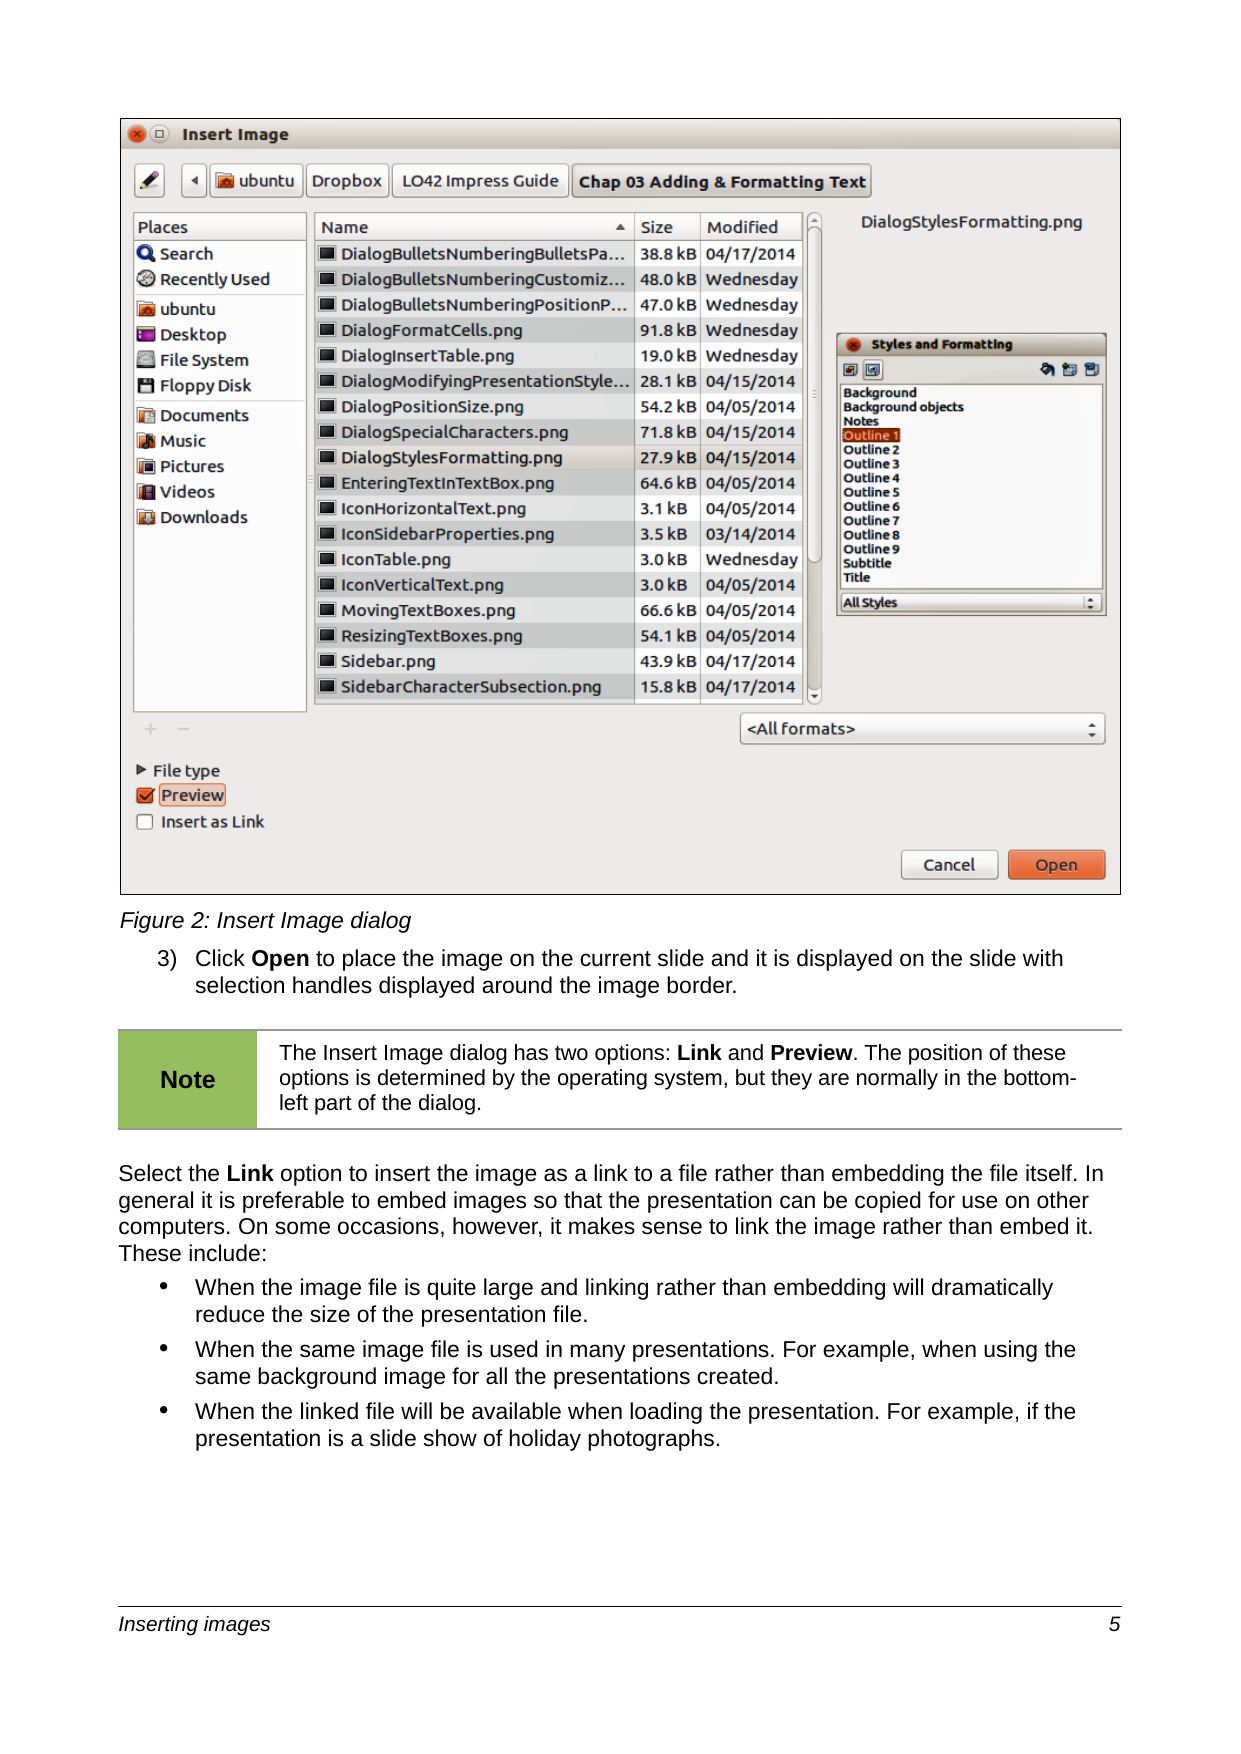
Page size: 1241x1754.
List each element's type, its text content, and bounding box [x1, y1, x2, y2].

list When the same image file is used in many presentations. For example, when using the same background image for all the presentations created. [156, 1334, 1122, 1389]
list Click Open to place the image on the current slide and it is displayed on the slide with selection handles displayed around the image border. [177, 945, 1122, 998]
table_header The Insert Image dialog has two options: Link and Preview. The position of these options is determined by the operating system, but they are normally in the bottom-left part of the dialog. [258, 1031, 1122, 1128]
list When the image file is quite large and linking rather than embedding will dramatically reduce the size of the presentation file. [156, 1272, 1122, 1328]
picture [121, 119, 1120, 894]
list When the linked file will be available when loading the presentation. For example, if the presentation is a slide show of holiday photographs. [156, 1396, 1122, 1451]
text Figure 2: Insert Image dialog [119, 907, 1121, 933]
list Select the Link option to insert the image as a link to a file rather than embedding the file itself. In general it is preferable to embed images so that the presentation can be copied for use on other computers. On some occasions, however, it makes sense to link the image rather than embed it. These include: [118, 1160, 1122, 1266]
table_header Note [118, 1031, 257, 1128]
